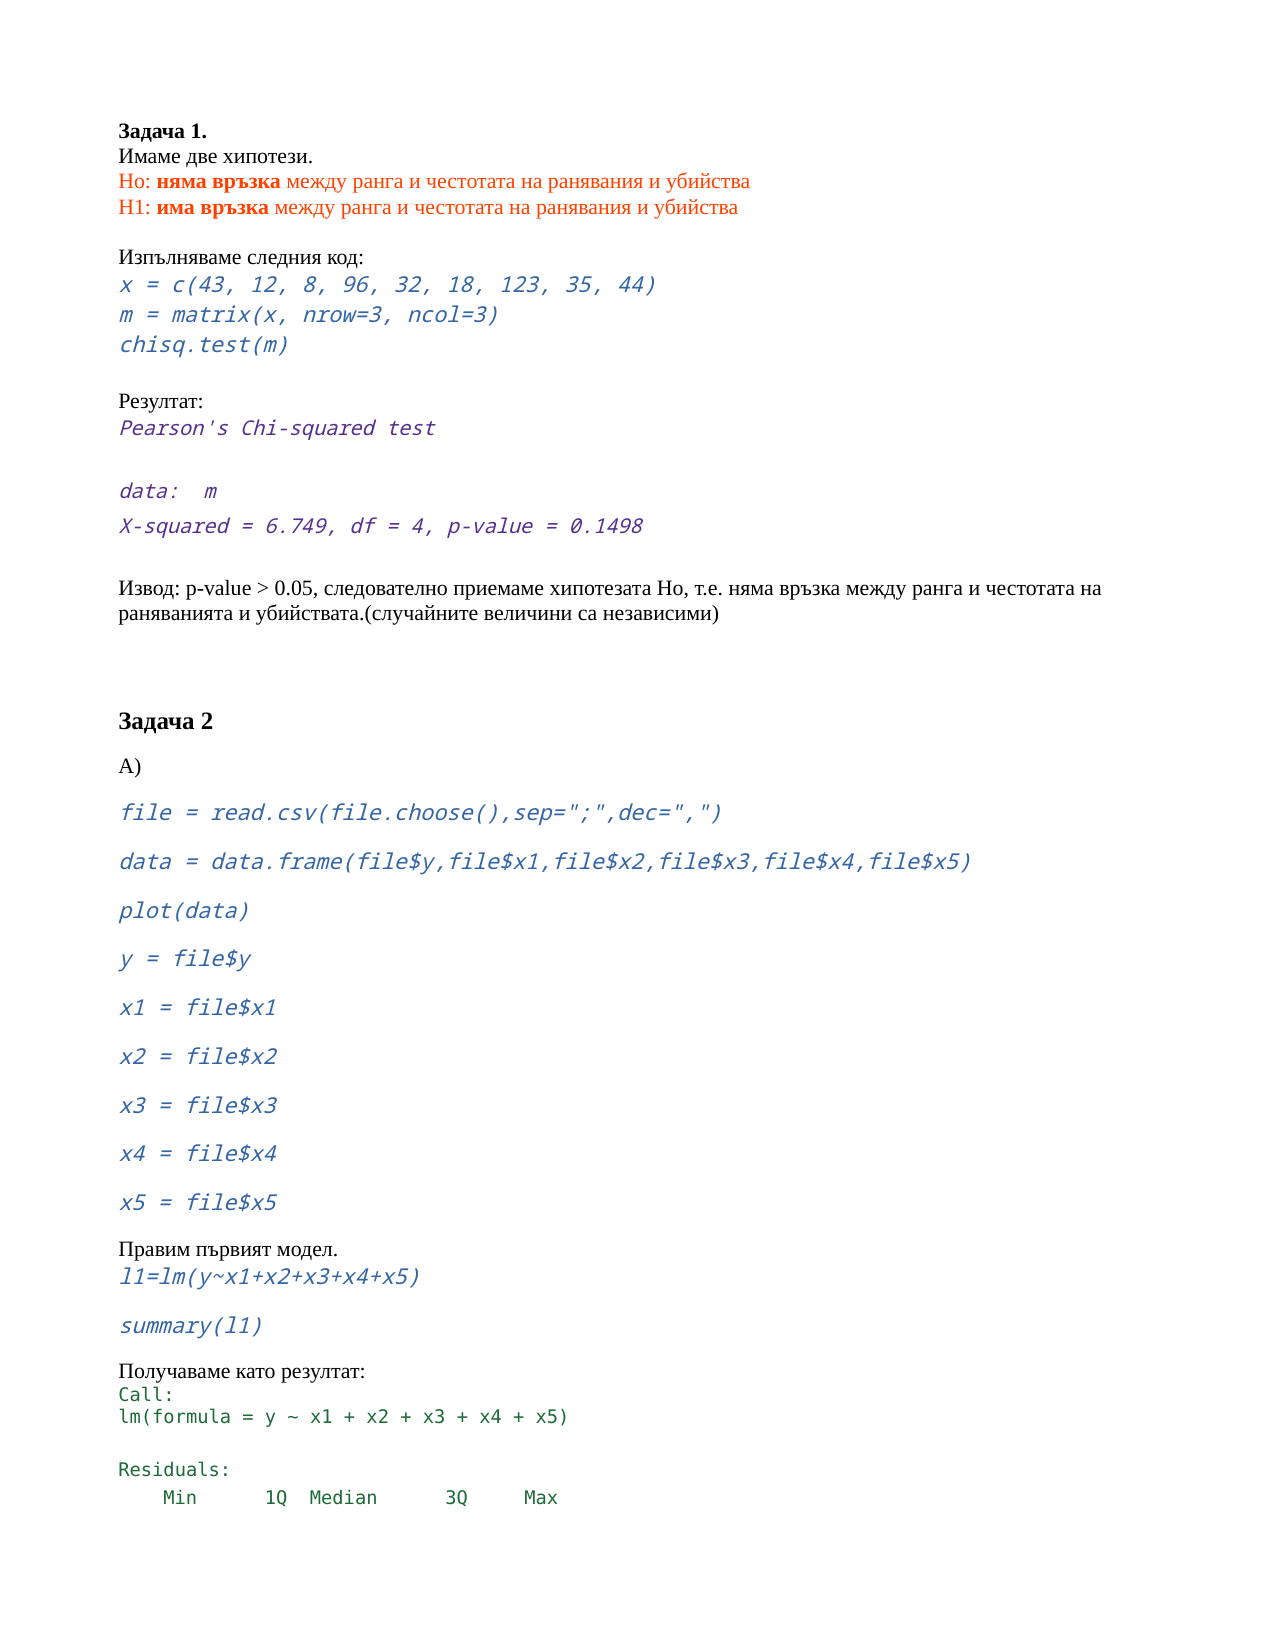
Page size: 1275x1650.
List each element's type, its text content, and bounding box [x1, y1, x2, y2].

text x4 = file$x4 [118, 1138, 1157, 1168]
text A) [118, 753, 1157, 779]
text Задача 1. [118, 118, 1157, 143]
text l1=lm(y~x1+x2+x3+x4+x5) [118, 1261, 1157, 1291]
text Residuals: [118, 1459, 1157, 1481]
text x3 = file$x3 [118, 1089, 1157, 1119]
text x5 = file$x5 [118, 1187, 1157, 1217]
text x1 = file$x1 [118, 992, 1157, 1022]
text x2 = file$x2 [118, 1041, 1157, 1071]
text Call: [118, 1384, 1157, 1406]
text Н1: има връзка между ранга и честотата на ранявания и убийства [118, 194, 1157, 219]
text lm(formula = y ~ x1 + x2 + x3 + x4 + x5) [118, 1406, 1157, 1427]
text Pearson's Chi-squared test [118, 414, 1157, 441]
text data = data.frame(file$y,file$x1,file$x2,file$x3,file$x4,file$x5) [118, 846, 1157, 876]
text Изпълняваме следния код: [118, 244, 1157, 269]
text Задача 2 [118, 706, 1157, 735]
text m = matrix(x, nrow=3, ncol=3) [118, 299, 1157, 329]
text x = c(43, 12, 8, 96, 32, 18, 123, 35, 44) [118, 269, 1157, 299]
text Имаме две хипотези. [118, 143, 1157, 168]
text Извод: p-value > 0.05, следователно приемаме хипотезата Ho, т.е. няма връзка между ранга и честотата на раняванията и убийствата.(случайните величини са независими) [118, 575, 1157, 625]
text plot(data) [118, 894, 1157, 924]
text Min 1Q Median 3Q Max [118, 1487, 1157, 1510]
text chisq.test(m) [118, 329, 1157, 359]
text summary(l1) [118, 1310, 1157, 1339]
text Резултат: [118, 388, 1157, 414]
text Получаваме като резултат: [118, 1358, 1157, 1384]
text data: m [118, 477, 1157, 505]
text file = read.csv(file.choose(),sep=";",dec=",") [118, 797, 1157, 827]
text y = file$y [118, 943, 1157, 973]
text Ho: няма връзка между ранга и честотата на ранявания и убийства [118, 168, 1157, 194]
text Правим първият модел. [118, 1236, 1157, 1261]
text X-squared = 6.749, df = 4, p-value = 0.1498 [118, 512, 1157, 539]
